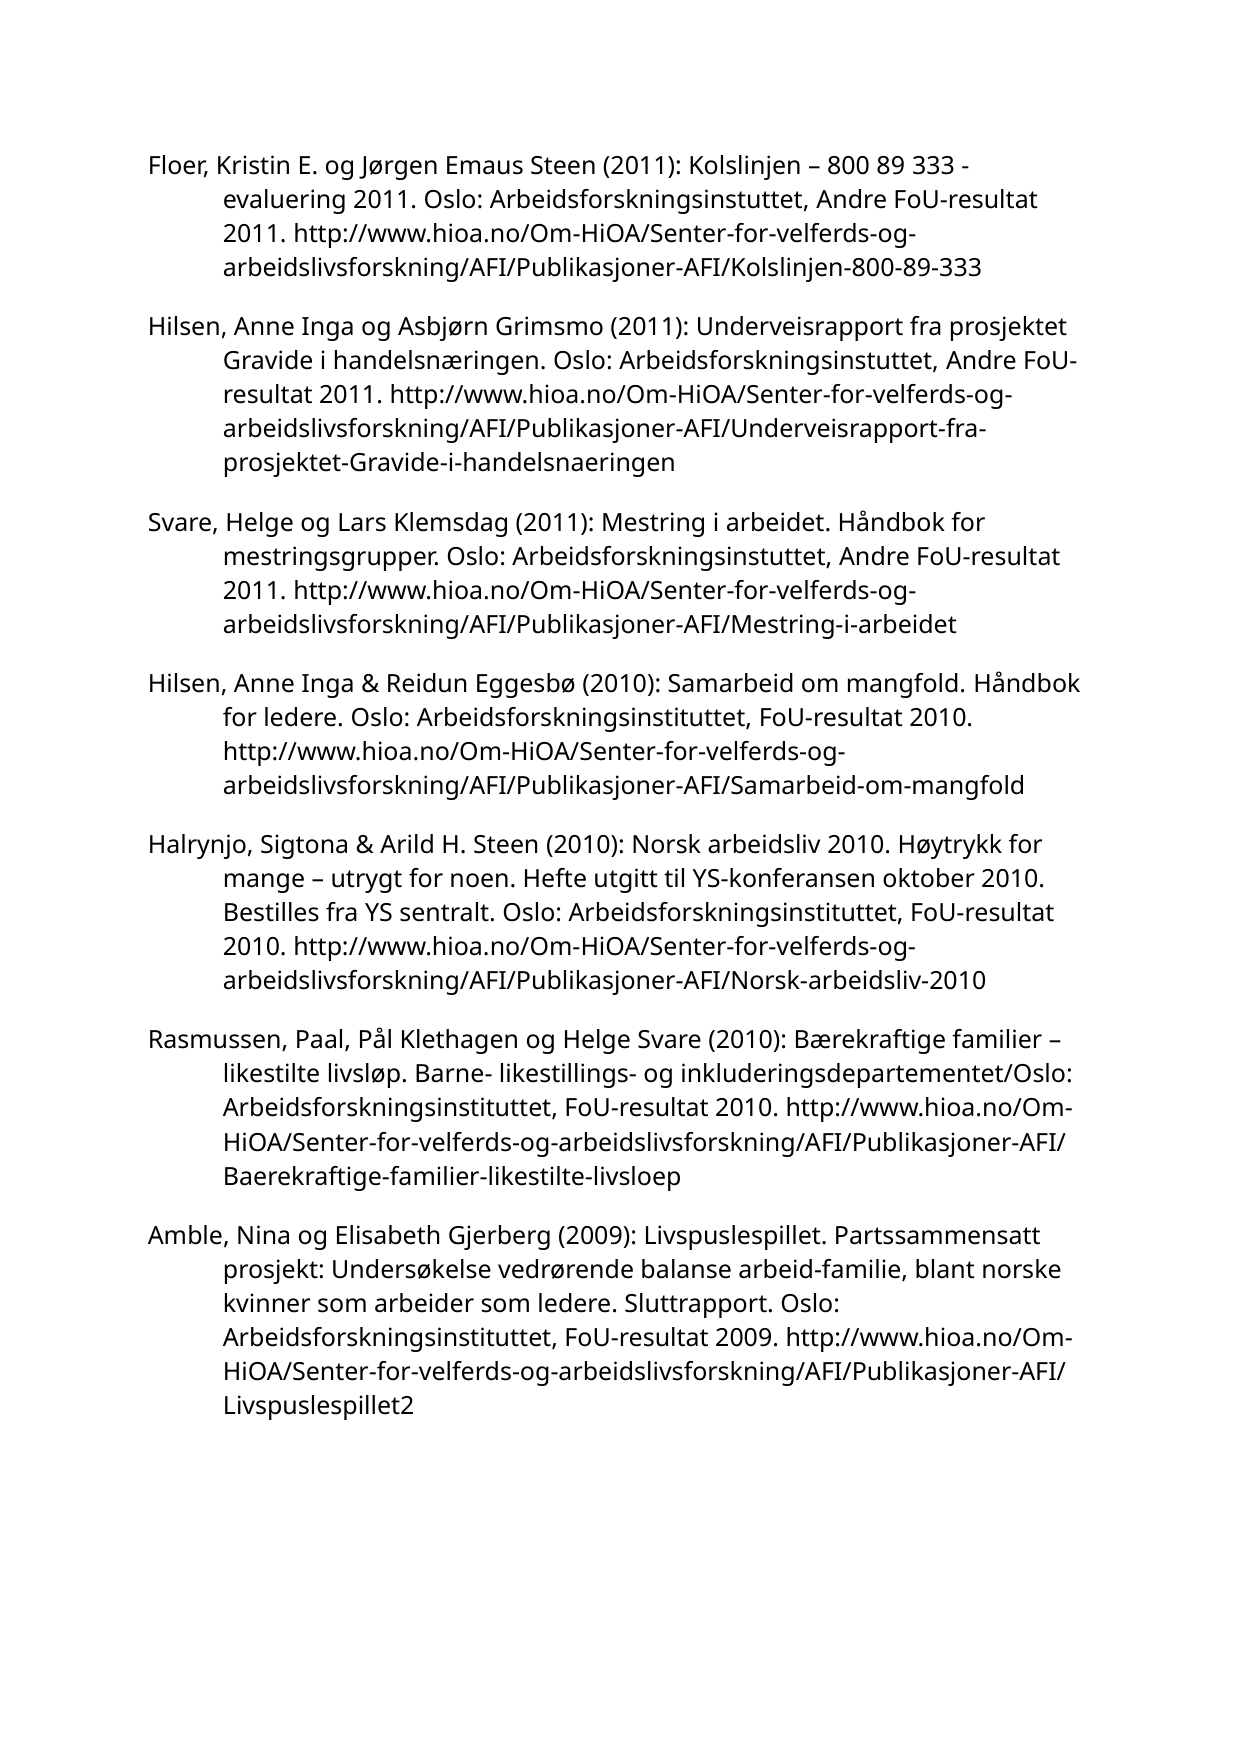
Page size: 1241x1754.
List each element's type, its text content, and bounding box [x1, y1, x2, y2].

list Halrynjo, Sigtona & Arild H. Steen (2010): Norsk arbeidsliv 2010. Høytrykk for mange – utrygt for noen. Hefte utgitt til YS-konferansen oktober 2010. Bestilles fra YS sentralt. Oslo: Arbeidsforskningsinstituttet, FoU-resultat 2010. http://www.hioa.no/Om-HiOA/Senter-for-velferds-og-arbeidslivsforskning/AFI/Publikasjoner-AFI/Norsk-arbeidsliv-2010 [148, 827, 1093, 997]
list Rasmussen, Paal, Pål Klethagen og Helge Svare (2010): Bærekraftige familier – likestilte livsløp. Barne- likestillings- og inkluderingsdepartementet/Oslo: Arbeidsforskningsinstituttet, FoU-resultat 2010. http://www.hioa.no/Om-HiOA/Senter-for-velferds-og-arbeidslivsforskning/AFI/Publikasjoner-AFI/Baerekraftige-familier-likestilte-livsloep [148, 1022, 1093, 1192]
list Floer, Kristin E. og Jørgen Emaus Steen (2011): Kolslinjen – 800 89 333 - evaluering 2011. Oslo: Arbeidsforskningsinstuttet, Andre FoU-resultat 2011. http://www.hioa.no/Om-HiOA/Senter-for-velferds-og-arbeidslivsforskning/AFI/Publikasjoner-AFI/Kolslinjen-800-89-333 [148, 148, 1093, 284]
list Hilsen, Anne Inga og Asbjørn Grimsmo (2011): Underveisrapport fra prosjektet Gravide i handelsnæringen. Oslo: Arbeidsforskningsinstuttet, Andre FoU-resultat 2011. http://www.hioa.no/Om-HiOA/Senter-for-velferds-og-arbeidslivsforskning/AFI/Publikasjoner-AFI/Underveisrapport-fra-prosjektet-Gravide-i-handelsnaeringen [148, 309, 1093, 479]
list Amble, Nina og Elisabeth Gjerberg (2009): Livspuslespillet. Partssammensatt prosjekt: Undersøkelse vedrørende balanse arbeid-familie, blant norske kvinner som arbeider som ledere. Sluttrapport. Oslo: Arbeidsforskningsinstituttet, FoU-resultat 2009. http://www.hioa.no/Om-HiOA/Senter-for-velferds-og-arbeidslivsforskning/AFI/Publikasjoner-AFI/Livspuslespillet2 [148, 1217, 1093, 1422]
list Svare, Helge og Lars Klemsdag (2011): Mestring i arbeidet. Håndbok for mestringsgrupper. Oslo: Arbeidsforskningsinstuttet, Andre FoU-resultat 2011. http://www.hioa.no/Om-HiOA/Senter-for-velferds-og-arbeidslivsforskning/AFI/Publikasjoner-AFI/Mestring-i-arbeidet [148, 504, 1093, 640]
list Hilsen, Anne Inga & Reidun Eggesbø (2010): Samarbeid om mangfold. Håndbok for ledere. Oslo: Arbeidsforskningsinstituttet, FoU-resultat 2010. http://www.hioa.no/Om-HiOA/Senter-for-velferds-og-arbeidslivsforskning/AFI/Publikasjoner-AFI/Samarbeid-om-mangfold [148, 665, 1093, 802]
